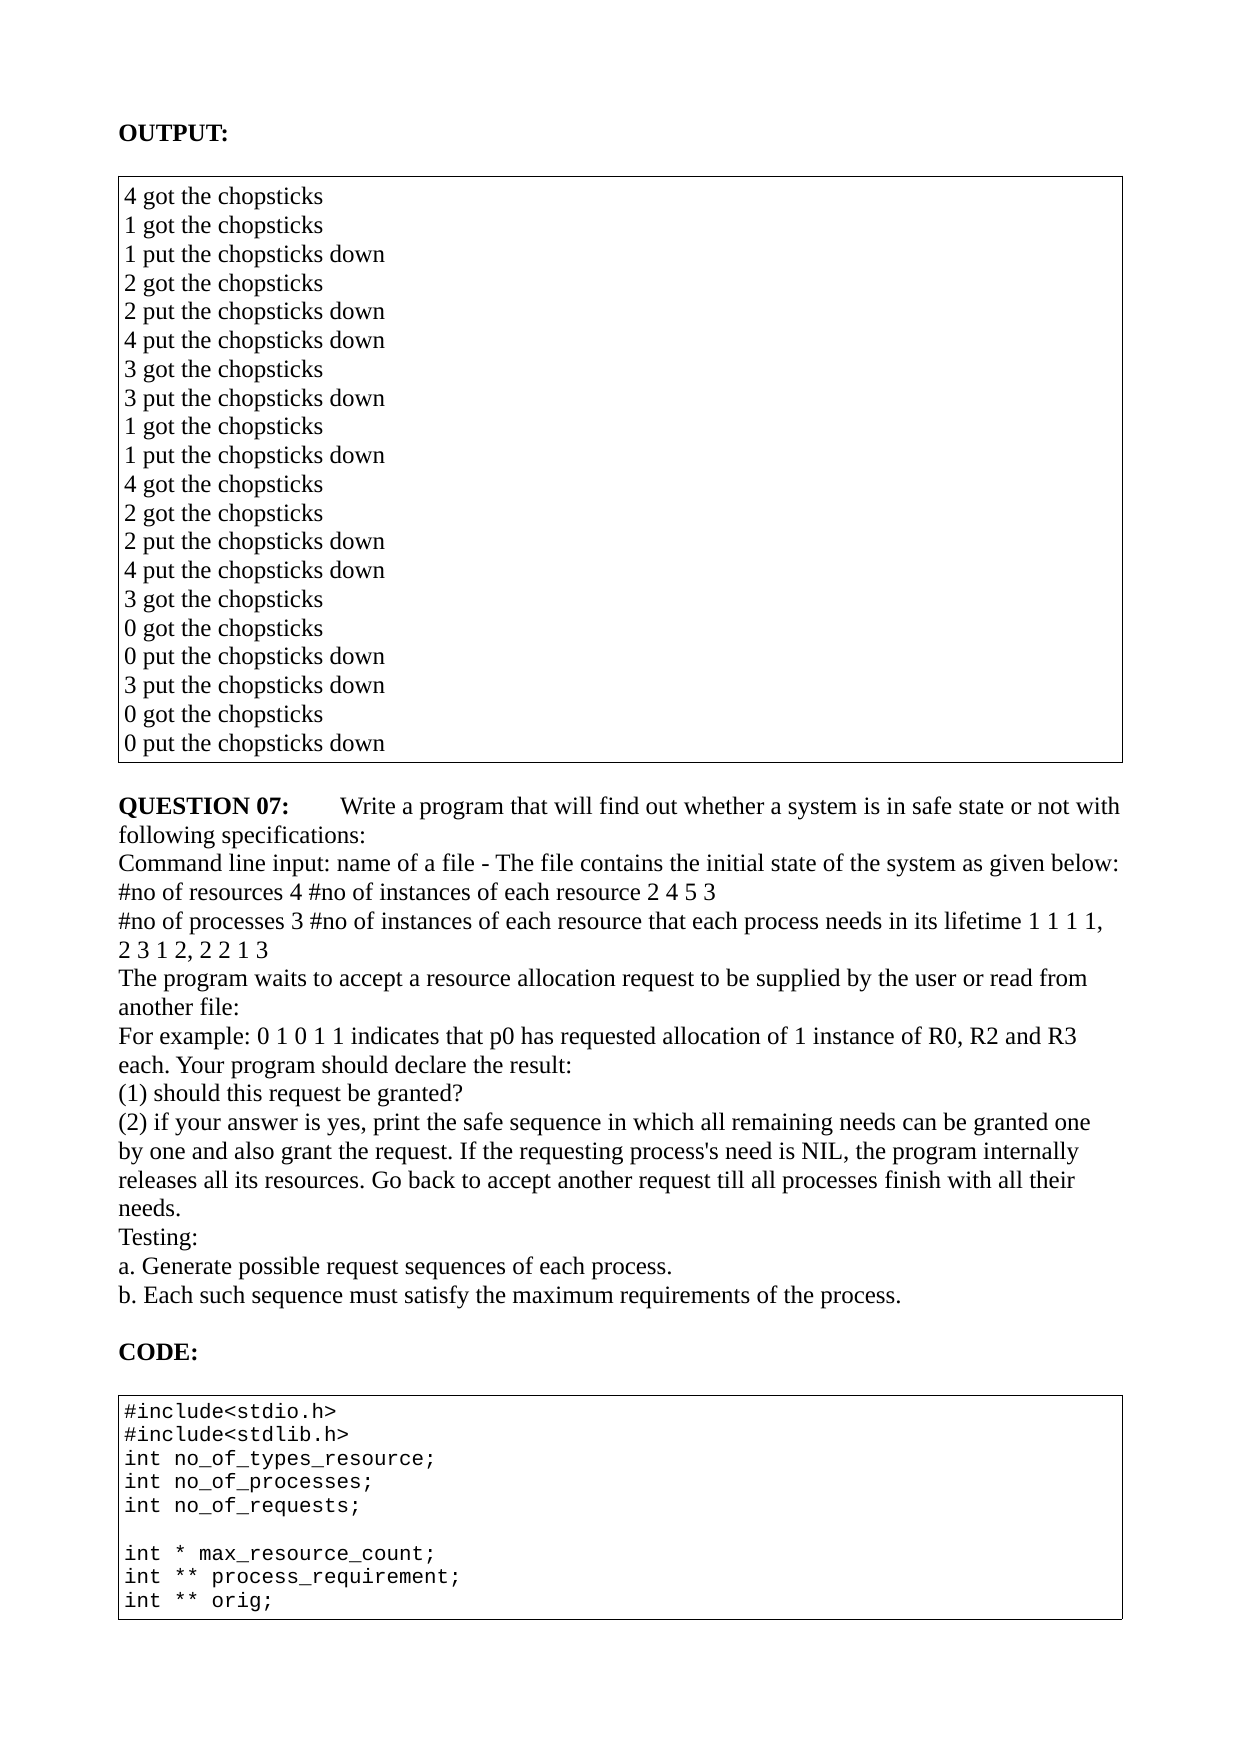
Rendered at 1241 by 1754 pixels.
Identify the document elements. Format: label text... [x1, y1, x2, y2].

text (2) if your answer is yes, print the safe sequence in which all remaining needs can be granted one [118, 1107, 1122, 1136]
text The program waits to accept a resource allocation request to be supplied by the user or read from [118, 963, 1122, 992]
text For example: 0 1 0 1 1 indicates that p0 has requested allocation of 1 instance of R0, R2 and R3 each. Your program should declare the result: [118, 1021, 1122, 1078]
table_header 4 got the chopsticks 1 got the chopsticks 1 put the chopsticks down 2 got the chopsticks 2 put the chopsticks down 4 put the chopsticks down 3 got the chopsticks 3 put the chopsticks down 1 got the chopsticks 1 put the chopsticks down 4 got the chopsticks 2 got the chopsticks 2 put the chopsticks down 4 put the chopsticks down 3 got the chopsticks 0 got the chopsticks 0 put the chopsticks down 3 put the chopsticks down 0 got the chopsticks 0 put the chopsticks down [119, 177, 1122, 762]
text #no of processes 3 #no of instances of each resource that each process needs in its lifetime 1 1 1 1, [118, 906, 1122, 935]
text releases all its resources. Go back to accept another request till all processes finish with all their [118, 1165, 1122, 1193]
text another file: [118, 992, 1122, 1021]
text CODE: [118, 1337, 1122, 1366]
table_header #include<stdio.h> #include<stdlib.h> int no_of_types_resource; int no_of_processes; int no_of_requests; int * max_resource_count; int ** process_requirement; int ** orig; [119, 1396, 1122, 1619]
text Testing: [118, 1222, 1122, 1251]
text by one and also grant the request. If the requesting process's need is NIL, the program internally [118, 1136, 1122, 1165]
text b. Each such sequence must satisfy the maximum requirements of the process. [118, 1280, 1122, 1308]
text needs. [118, 1193, 1122, 1222]
text a. Generate possible request sequences of each process. [118, 1251, 1122, 1280]
text Command line input: name of a file - The file contains the initial state of the system as given below: [118, 848, 1122, 877]
text OUTPUT: [118, 118, 1122, 147]
text (1) should this request be granted? [118, 1078, 1122, 1107]
text QUESTION 07: Write a program that will find out whether a system is in safe state or not with following specifications: [118, 791, 1122, 848]
text 2 3 1 2, 2 2 1 3 [118, 935, 1122, 963]
text #no of resources 4 #no of instances of each resource 2 4 5 3 [118, 877, 1122, 906]
